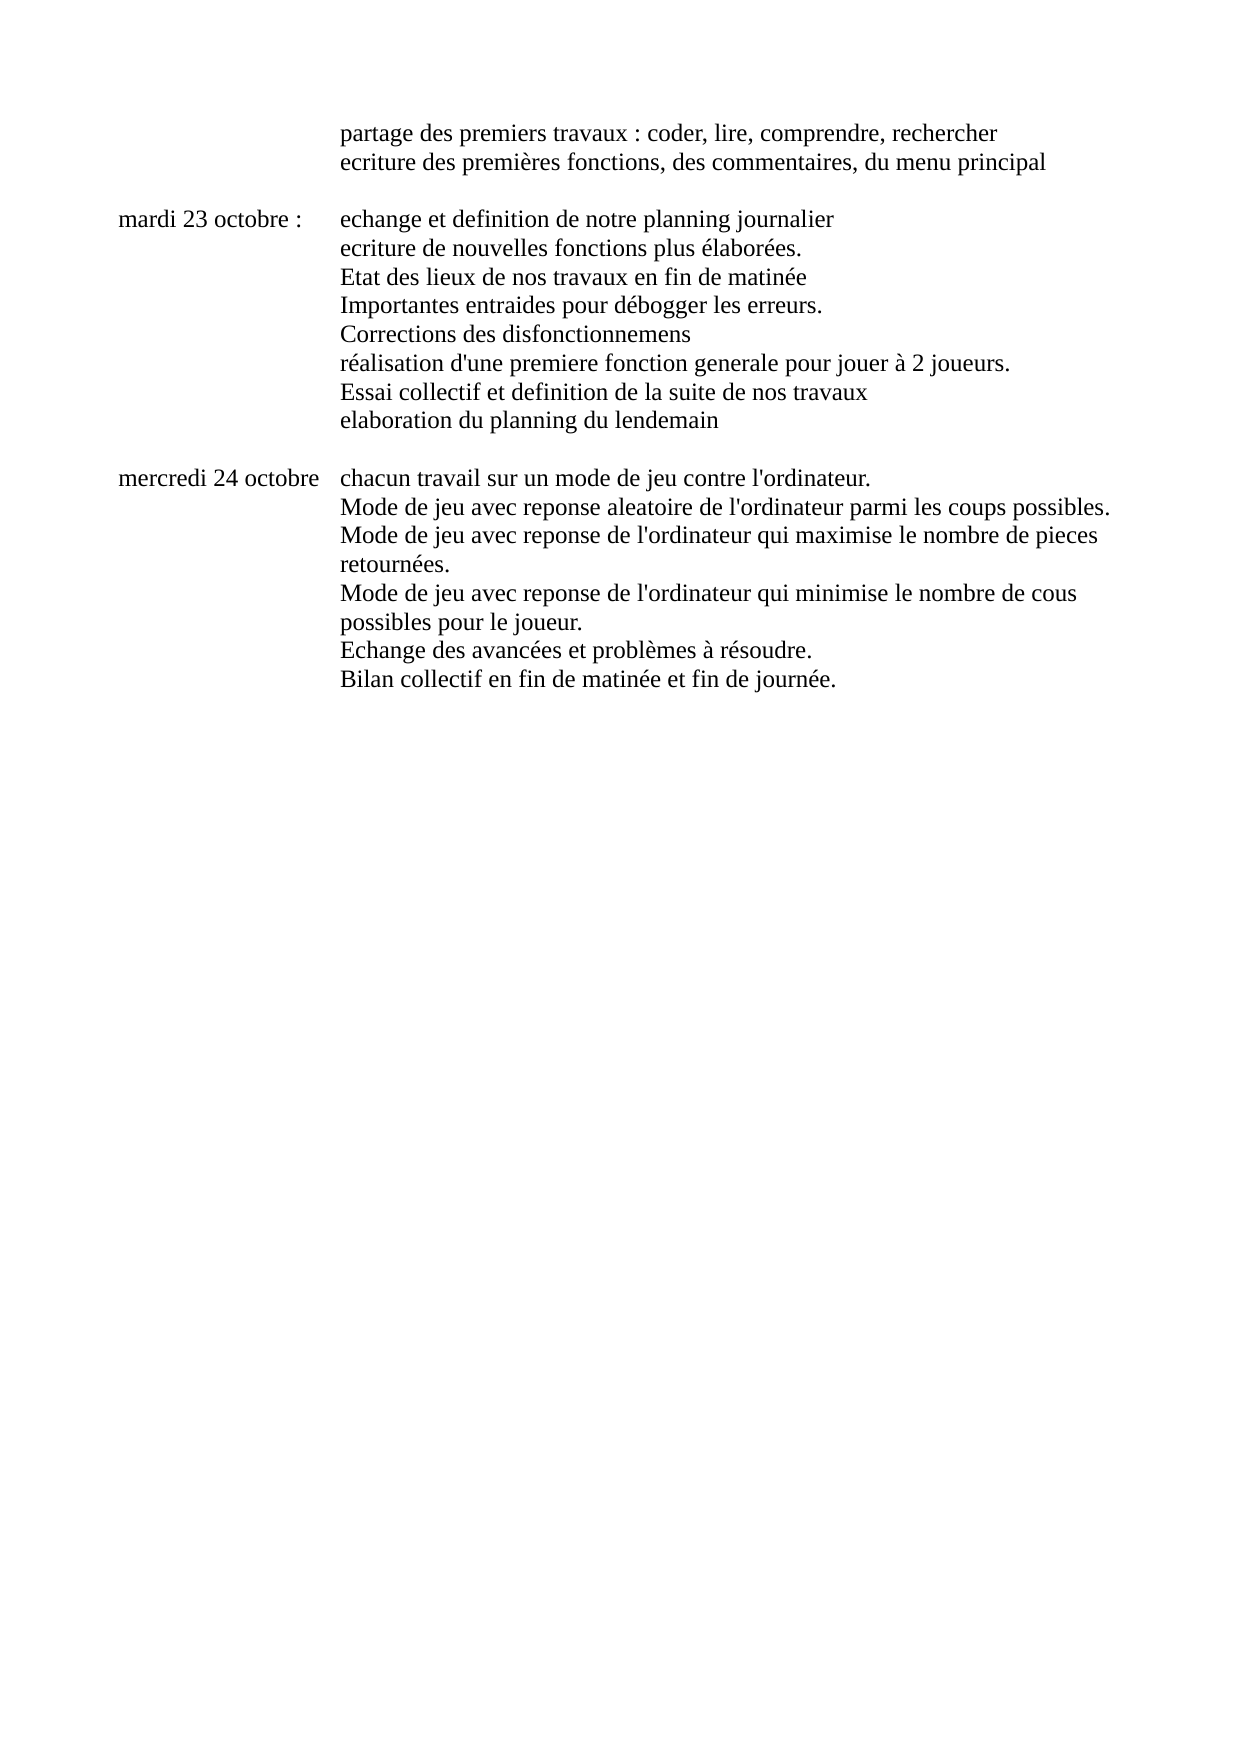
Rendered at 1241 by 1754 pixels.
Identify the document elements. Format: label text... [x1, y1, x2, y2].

text Mode de jeu avec reponse de l'ordinateur qui minimise le nombre de cous possibles pour le joueur. [118, 578, 1122, 636]
text ecriture de nouvelles fonctions plus élaborées. [118, 233, 1122, 262]
text Echange des avancées et problèmes à résoudre. [118, 636, 1122, 664]
text partage des premiers travaux : coder, lire, comprendre, rechercher [118, 118, 1122, 147]
text Importantes entraides pour débogger les erreurs. [118, 291, 1122, 319]
text Corrections des disfonctionnemens [118, 319, 1122, 348]
text ecriture des premières fonctions, des commentaires, du menu principal [118, 147, 1122, 176]
text Etat des lieux de nos travaux en fin de matinée [118, 262, 1122, 291]
text Mode de jeu avec reponse aleatoire de l'ordinateur parmi les coups possibles. [118, 492, 1122, 521]
text réalisation d'une premiere fonction generale pour jouer à 2 joueurs. [118, 348, 1122, 377]
text mardi 23 octobre : echange et definition de notre planning journalier [118, 204, 1122, 233]
text Bilan collectif en fin de matinée et fin de journée. [118, 664, 1122, 693]
text elaboration du planning du lendemain [118, 406, 1122, 434]
text Essai collectif et definition de la suite de nos travaux [118, 377, 1122, 406]
text mercredi 24 octobre chacun travail sur un mode de jeu contre l'ordinateur. [118, 463, 1122, 492]
text Mode de jeu avec reponse de l'ordinateur qui maximise le nombre de pieces retournées. [118, 521, 1122, 578]
